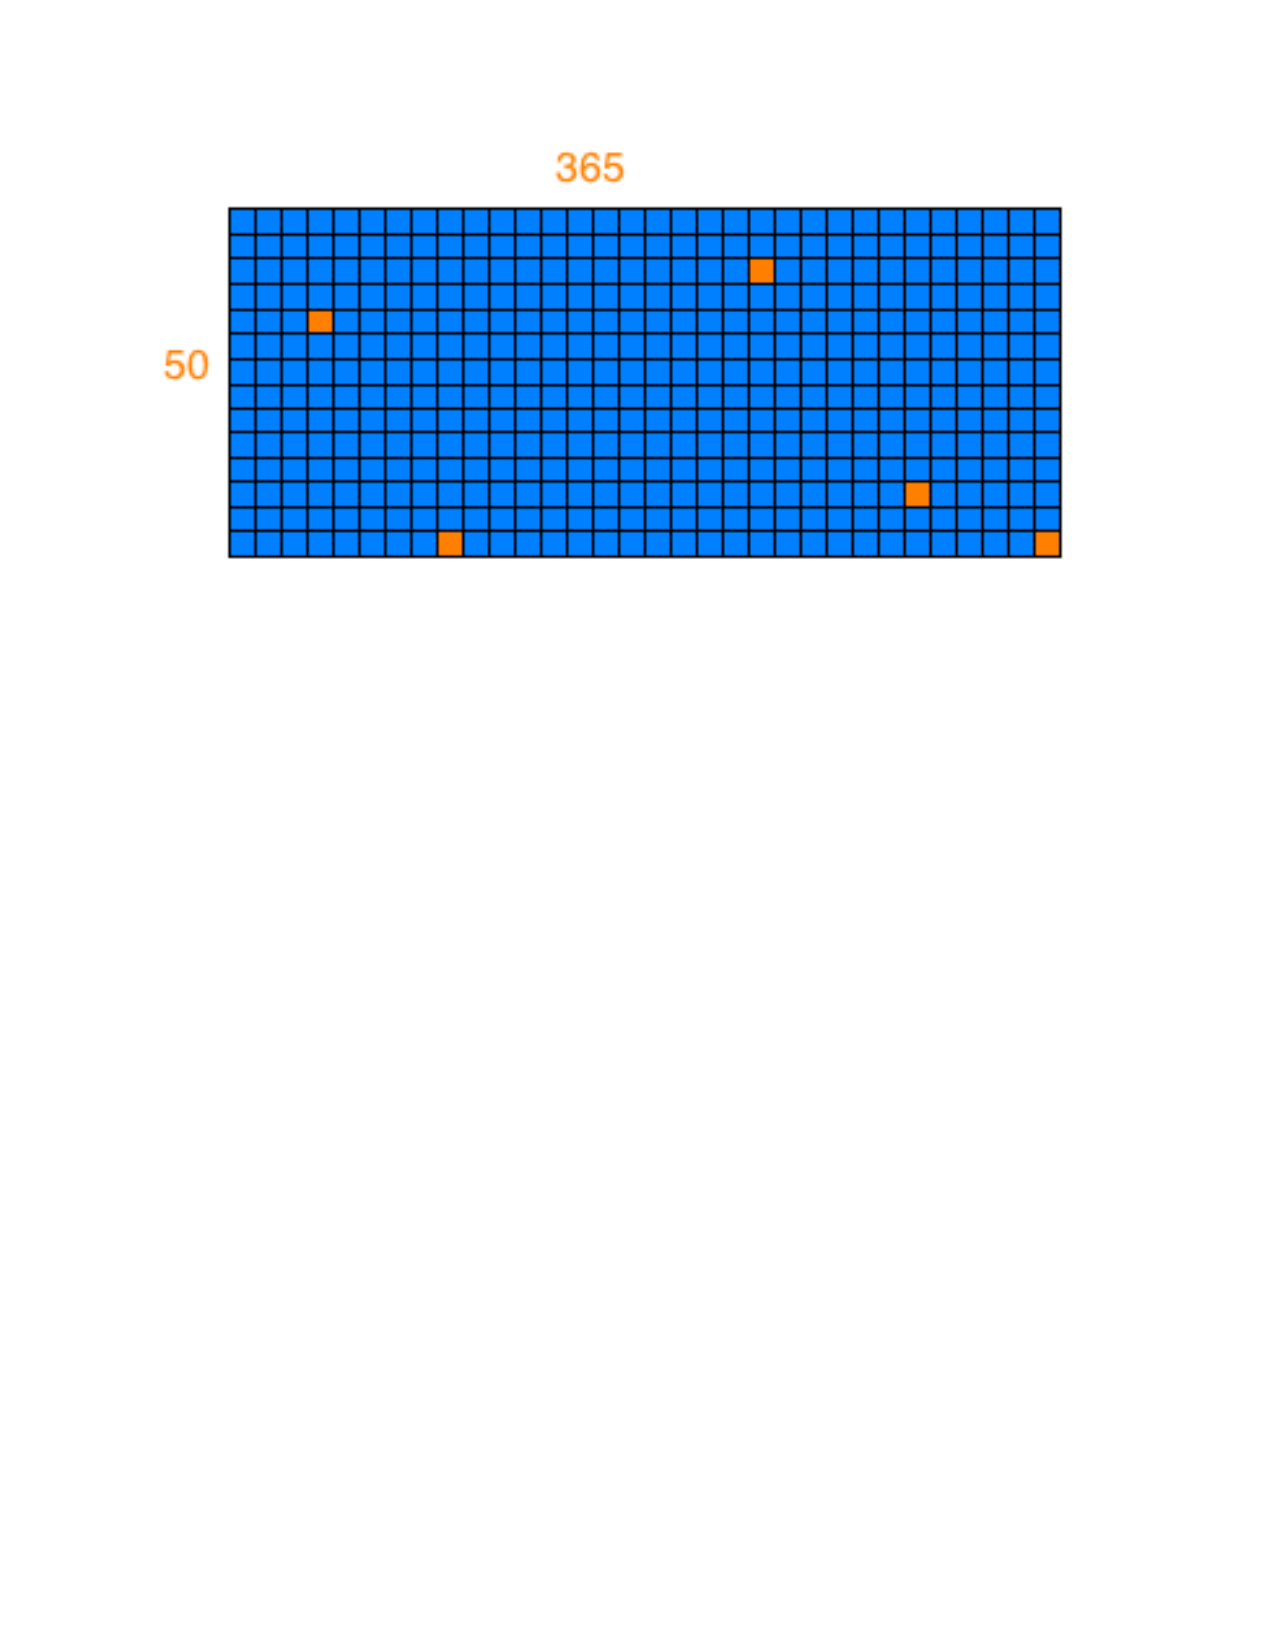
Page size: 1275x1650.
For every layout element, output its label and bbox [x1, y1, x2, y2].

picture [159, 138, 1117, 603]
